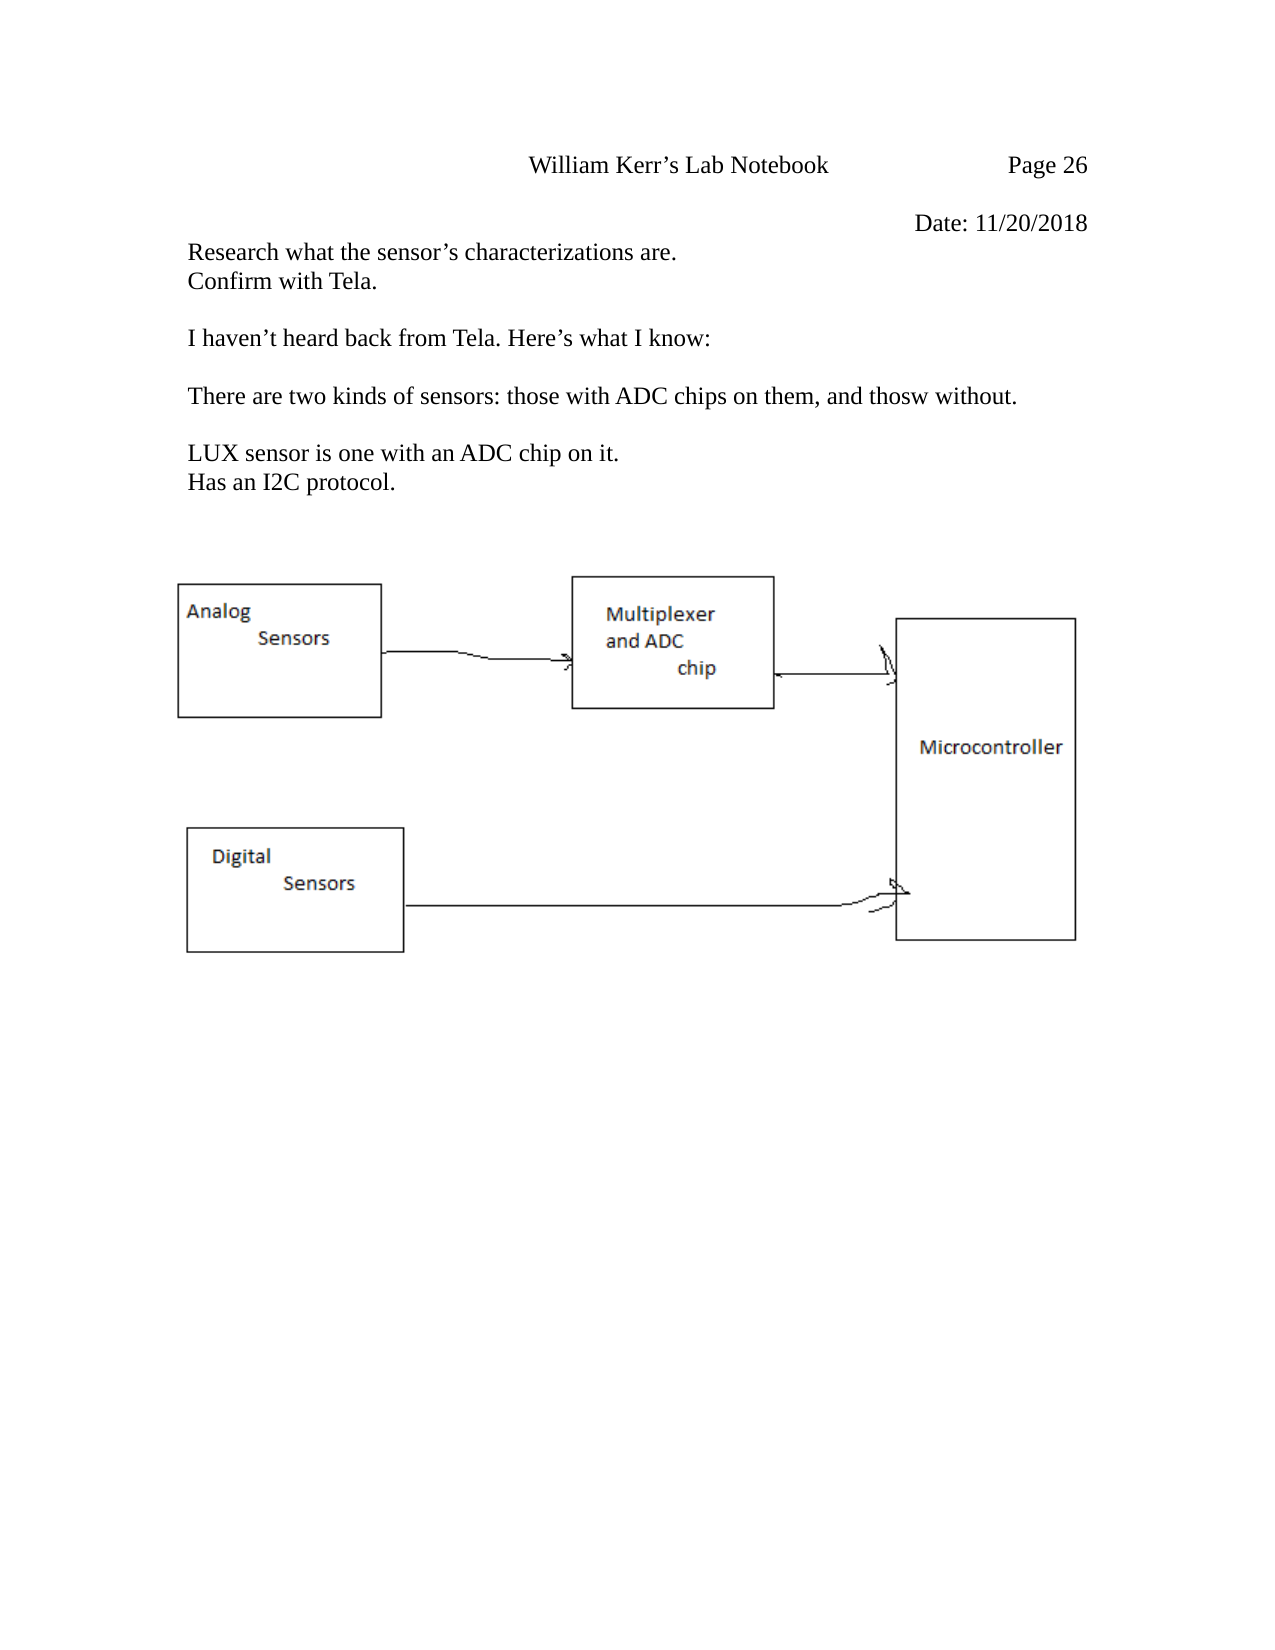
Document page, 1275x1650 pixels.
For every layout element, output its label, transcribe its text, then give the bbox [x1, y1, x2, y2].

text Has an I2C protocol. [187, 467, 1087, 496]
text I haven’t heard back from Tela. Here’s what I know: [187, 323, 1087, 352]
text LUX sensor is one with an ADC chip on it. [187, 438, 1087, 467]
text Date: 11/20/2018 [187, 208, 1087, 237]
picture [118, 524, 1157, 1104]
text Confirm with Tela. [187, 266, 1087, 294]
text Research what the sensor’s characterizations are. [187, 237, 1087, 266]
text There are two kinds of sensors: those with ADC chips on them, and thosw without. [187, 381, 1087, 409]
